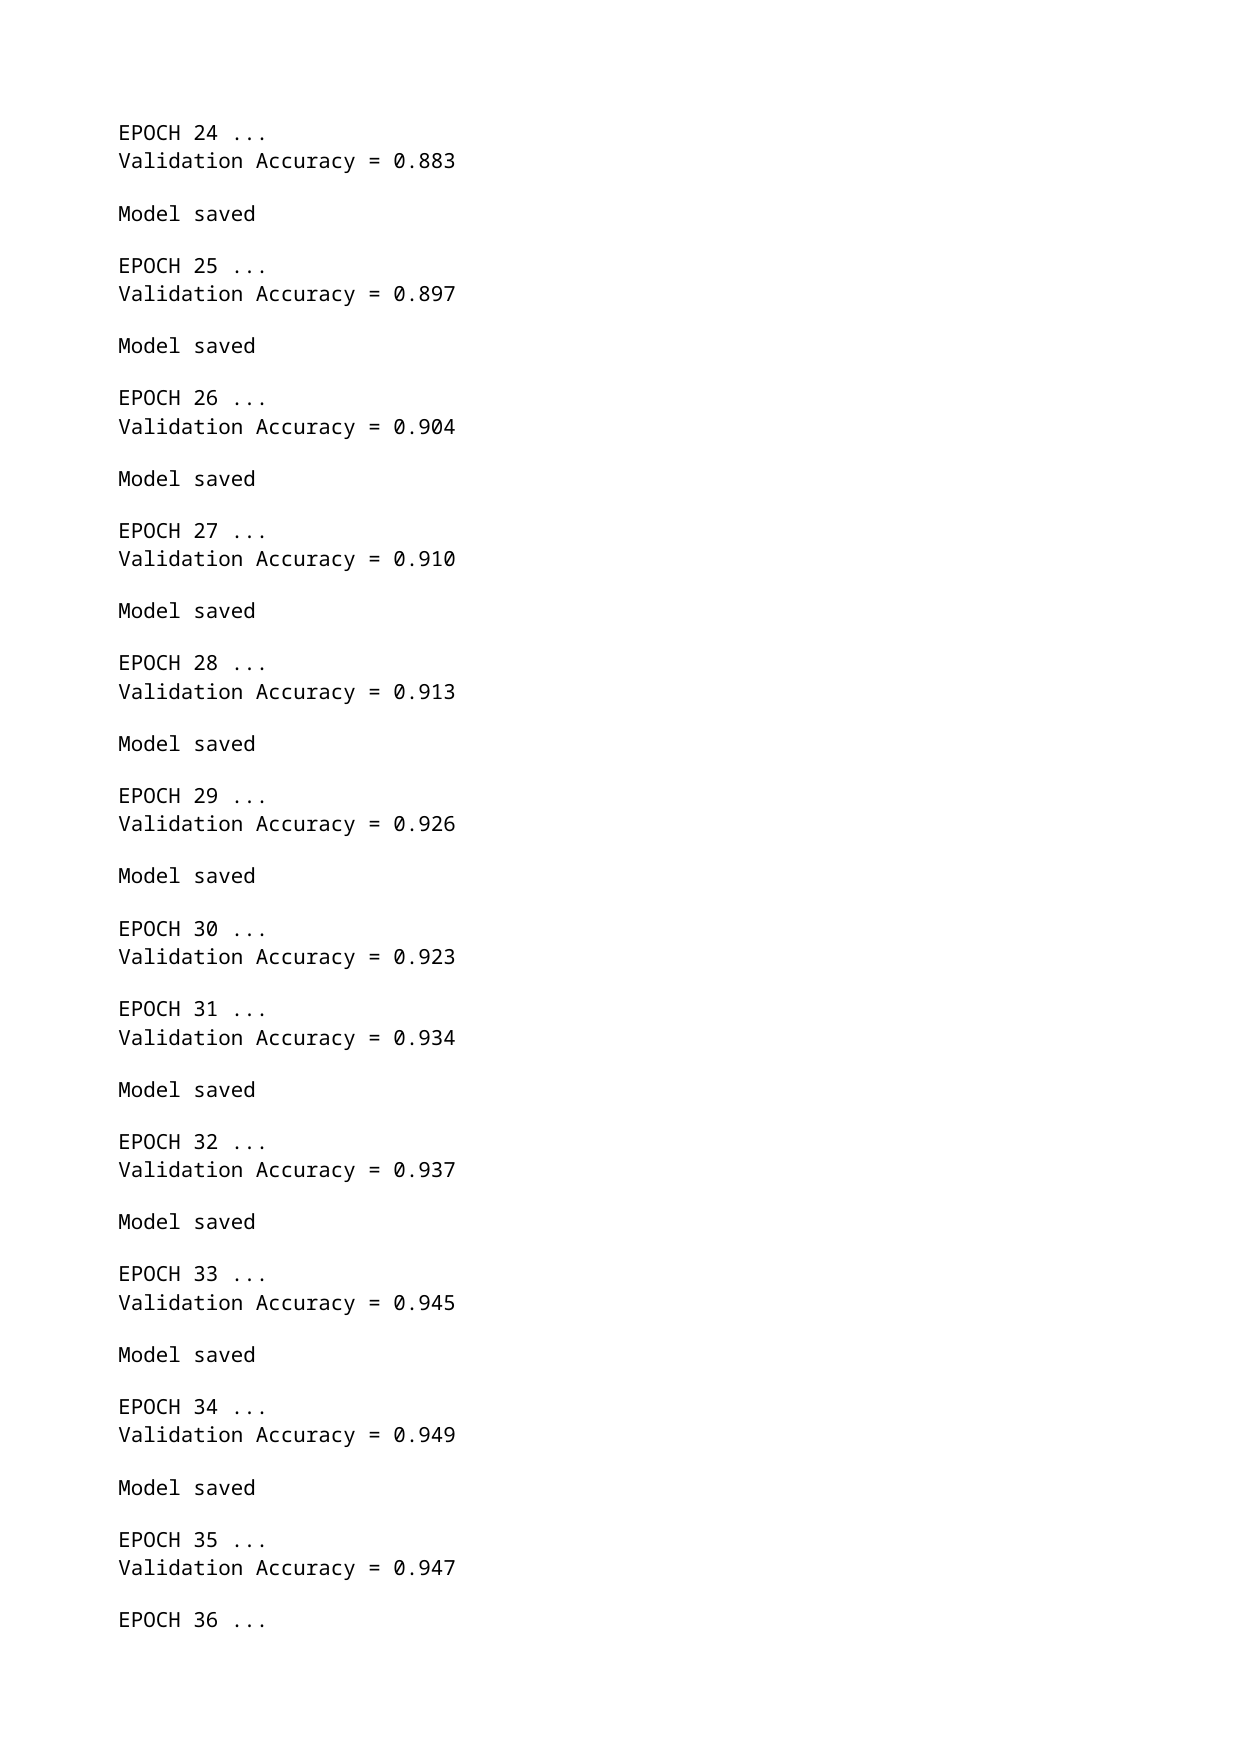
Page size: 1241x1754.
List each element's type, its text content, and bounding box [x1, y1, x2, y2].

text Validation Accuracy = 0.913 [118, 677, 1122, 705]
text EPOCH 31 ... [118, 994, 1122, 1023]
text EPOCH 32 ... [118, 1127, 1122, 1155]
text Model saved [118, 1207, 1122, 1236]
text Model saved [118, 1340, 1122, 1368]
text Validation Accuracy = 0.910 [118, 544, 1122, 573]
text Model saved [118, 1075, 1122, 1103]
text Model saved [118, 464, 1122, 492]
text Model saved [118, 1473, 1122, 1501]
text EPOCH 35 ... [118, 1525, 1122, 1553]
text Model saved [118, 729, 1122, 757]
text Validation Accuracy = 0.883 [118, 147, 1122, 175]
text Model saved [118, 596, 1122, 625]
text Validation Accuracy = 0.934 [118, 1023, 1122, 1051]
text Model saved [118, 331, 1122, 360]
text Validation Accuracy = 0.947 [118, 1553, 1122, 1582]
text EPOCH 29 ... [118, 781, 1122, 809]
text Model saved [118, 862, 1122, 890]
text EPOCH 26 ... [118, 383, 1122, 412]
text Validation Accuracy = 0.904 [118, 412, 1122, 440]
text Validation Accuracy = 0.945 [118, 1288, 1122, 1316]
text Model saved [118, 199, 1122, 227]
text EPOCH 30 ... [118, 914, 1122, 942]
text EPOCH 28 ... [118, 648, 1122, 677]
text EPOCH 24 ... [118, 118, 1122, 147]
text EPOCH 25 ... [118, 251, 1122, 279]
text EPOCH 36 ... [118, 1605, 1122, 1634]
text Validation Accuracy = 0.937 [118, 1155, 1122, 1184]
text EPOCH 33 ... [118, 1259, 1122, 1288]
text EPOCH 34 ... [118, 1392, 1122, 1421]
text Validation Accuracy = 0.923 [118, 942, 1122, 971]
text EPOCH 27 ... [118, 516, 1122, 544]
text Validation Accuracy = 0.926 [118, 809, 1122, 838]
text Validation Accuracy = 0.897 [118, 279, 1122, 308]
text Validation Accuracy = 0.949 [118, 1421, 1122, 1449]
